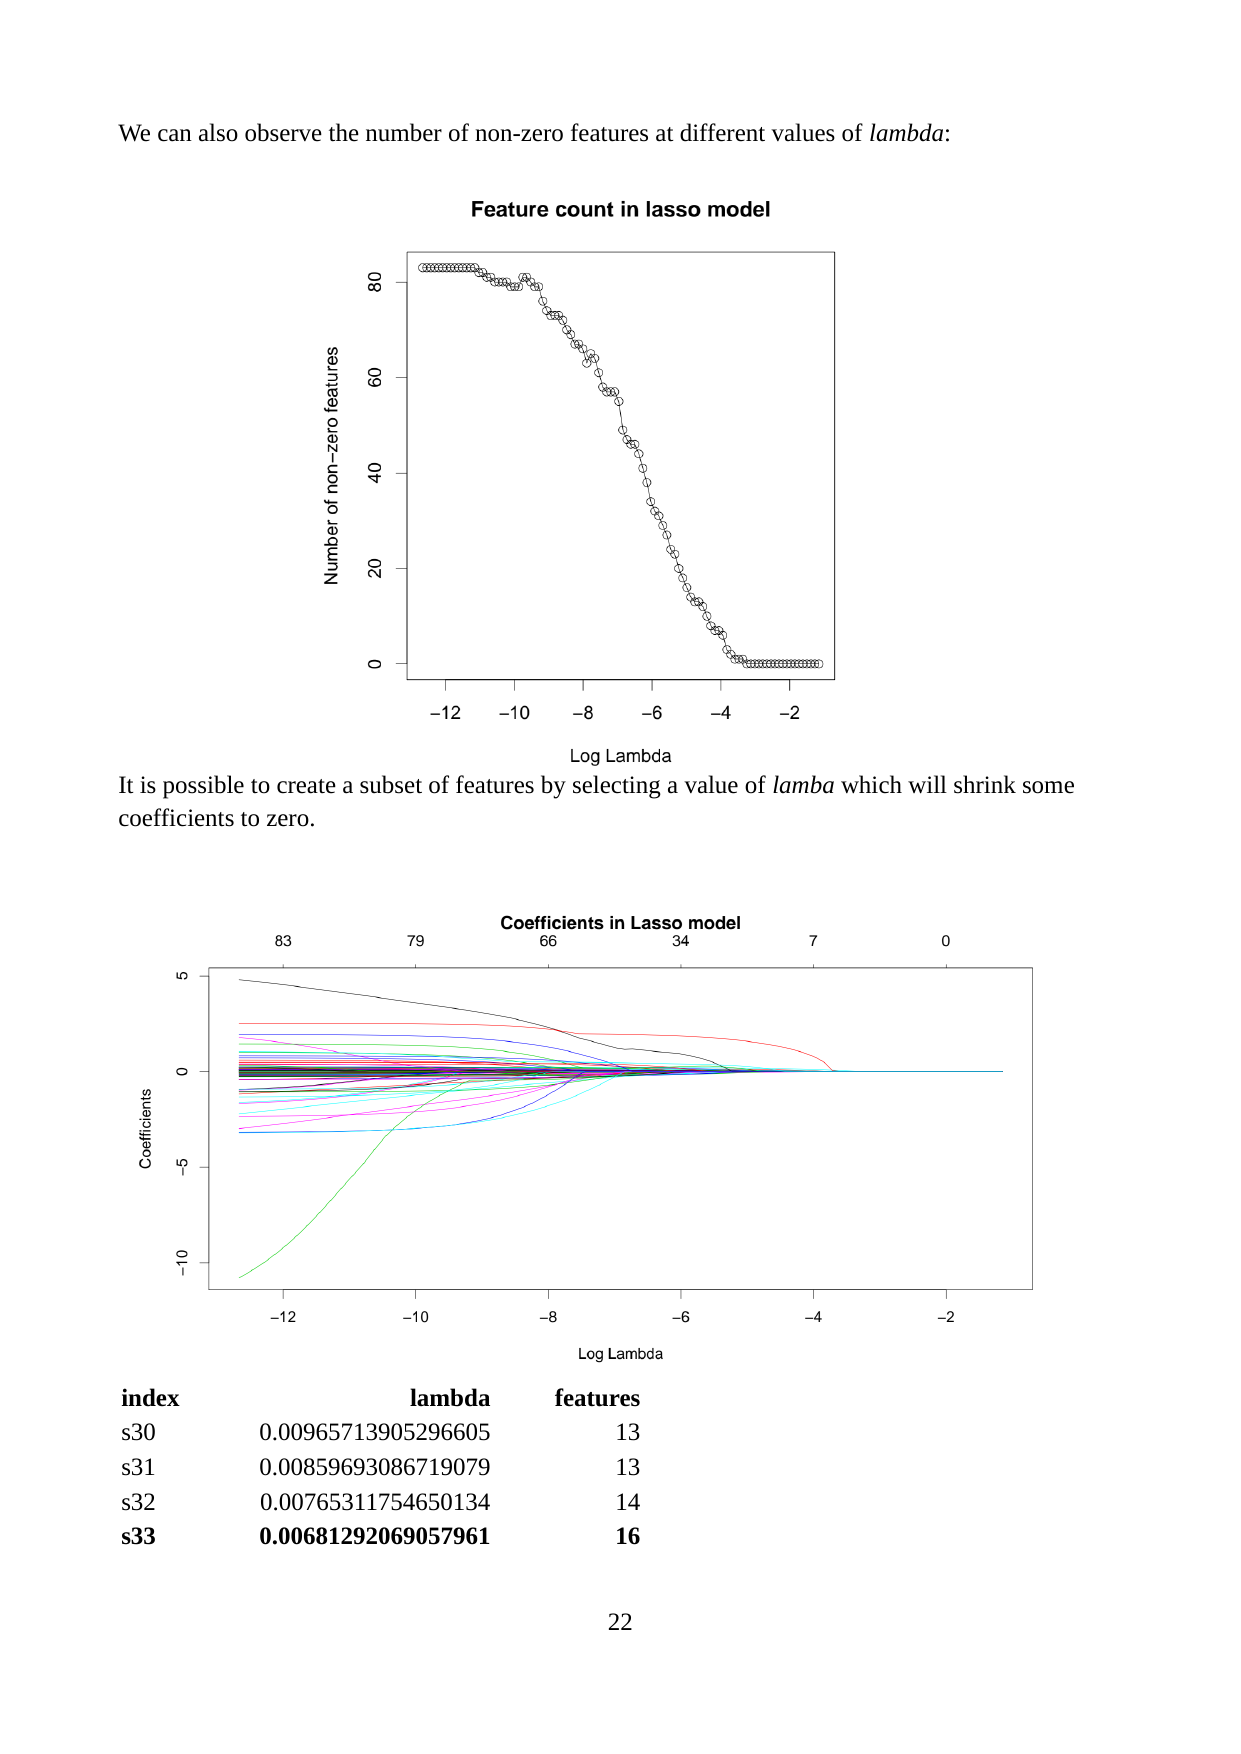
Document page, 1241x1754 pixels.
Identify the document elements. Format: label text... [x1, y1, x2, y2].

picture [320, 165, 920, 766]
table_cell 0.00965713905296605 [203, 1415, 493, 1449]
table_cell s32 [118, 1484, 203, 1518]
text We can also observe the number of non-zero features at different values of lambda: [118, 118, 1122, 147]
table_cell s30 [118, 1415, 203, 1449]
table_cell 13 [493, 1415, 643, 1449]
text It is possible to create a subset of features by selecting a value of lamba which will shrink some coefficients to zero. [118, 166, 1122, 832]
table_cell 0.00681292069057961 [203, 1518, 493, 1553]
table_cell s33 [118, 1518, 203, 1553]
table_header lambda [203, 1380, 493, 1414]
table_cell 16 [493, 1518, 643, 1553]
table_header index [118, 1380, 203, 1414]
table_cell 0.00765311754650134 [203, 1484, 493, 1518]
table_cell 13 [493, 1449, 643, 1484]
table_cell 0.00859693086719079 [203, 1449, 493, 1484]
table_cell 14 [493, 1484, 643, 1518]
table_cell s31 [118, 1449, 203, 1484]
table_header features [493, 1380, 643, 1414]
picture [118, 878, 1123, 1380]
